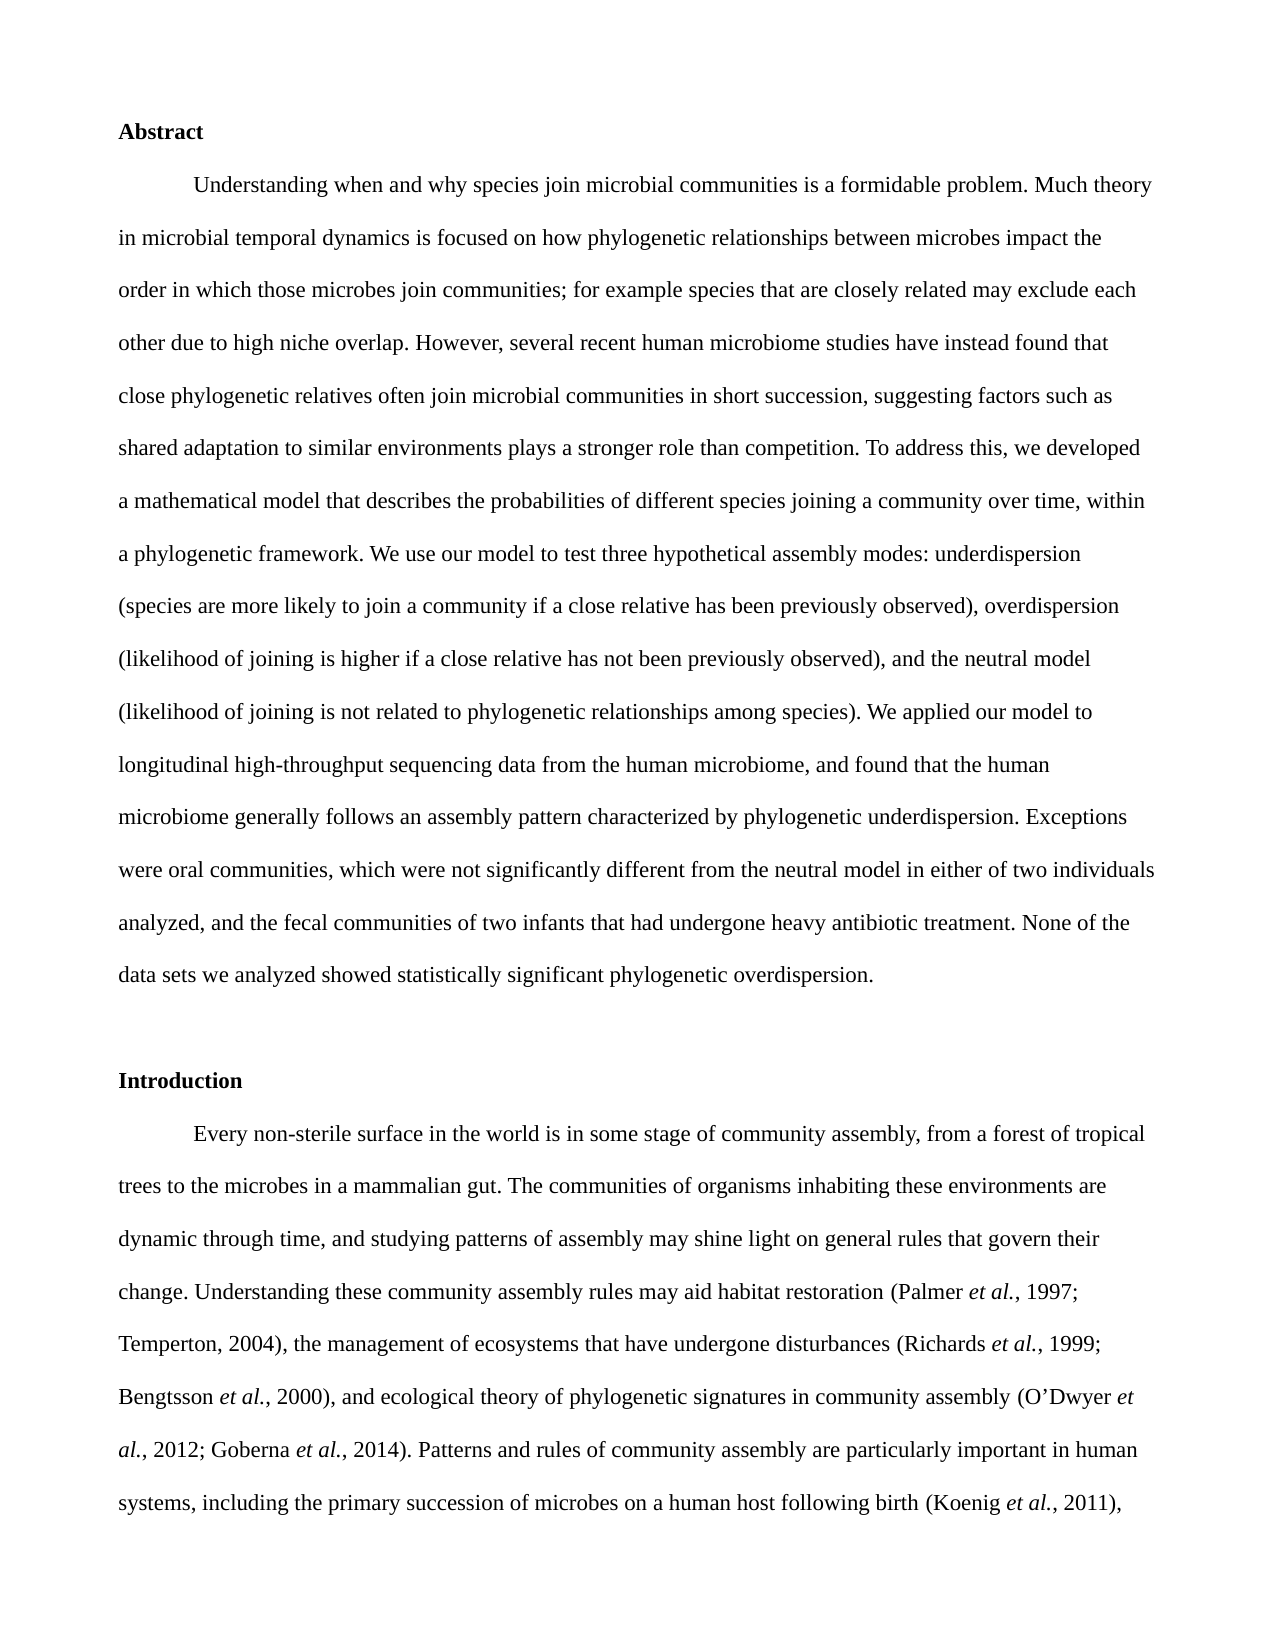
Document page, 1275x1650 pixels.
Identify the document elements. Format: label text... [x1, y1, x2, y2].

text Understanding when and why species join microbial communities is a formidable problem. Much theory in microbial temporal dynamics is focused on how phylogenetic relationships between microbes impact the order in which those microbes join communities; for example species that are closely related may exclude each other due to high niche overlap. However, several recent human microbiome studies have instead found that close phylogenetic relatives often join microbial communities in short succession, suggesting factors such as shared adaptation to similar environments plays a stronger role than competition. To address this, we developed a mathematical model that describes the probabilities of different species joining a community over time, within a phylogenetic framework. We use our model to test three hypothetical assembly modes: underdispersion (species are more likely to join a community if a close relative has been previously observed), overdispersion (likelihood of joining is higher if a close relative has not been previously observed), and the neutral model (likelihood of joining is not related to phylogenetic relationships among species). We applied our model to longitudinal high-throughput sequencing data from the human microbiome, and found that the human microbiome generally follows an assembly pattern characterized by phylogenetic underdispersion. Exceptions were oral communities, which were not significantly different from the neutral model in either of two individuals analyzed, and the fecal communities of two infants that had undergone heavy antibiotic treatment. None of the data sets we analyzed showed statistically significant phylogenetic overdispersion. [118, 171, 1157, 988]
subtitle Introduction [118, 1067, 1157, 1093]
subtitle Abstract [118, 118, 1157, 144]
text Every non-sterile surface in the world is in some stage of community assembly, from a forest of tropical trees to the microbes in a mammalian gut. The communities of organisms inhabiting these environments are dynamic through time, and studying patterns of assembly may shine light on general rules that govern their change. Understanding these community assembly rules may aid habitat restoration (Palmer et al., 1997; Temperton, 2004)⁠, the management of ecosystems that have undergone disturbances (Richards et al., 1999; Bengtsson et al., 2000)⁠, and ecological theory of phylogenetic signatures in community assembly (O’Dwyer et al., 2012; Goberna et al., 2014)⁠. Patterns and rules of community assembly are particularly important in human systems, including the primary succession of microbes on a human host following birth (Koenig et al., 2011)⁠, [118, 1119, 1157, 1515]
